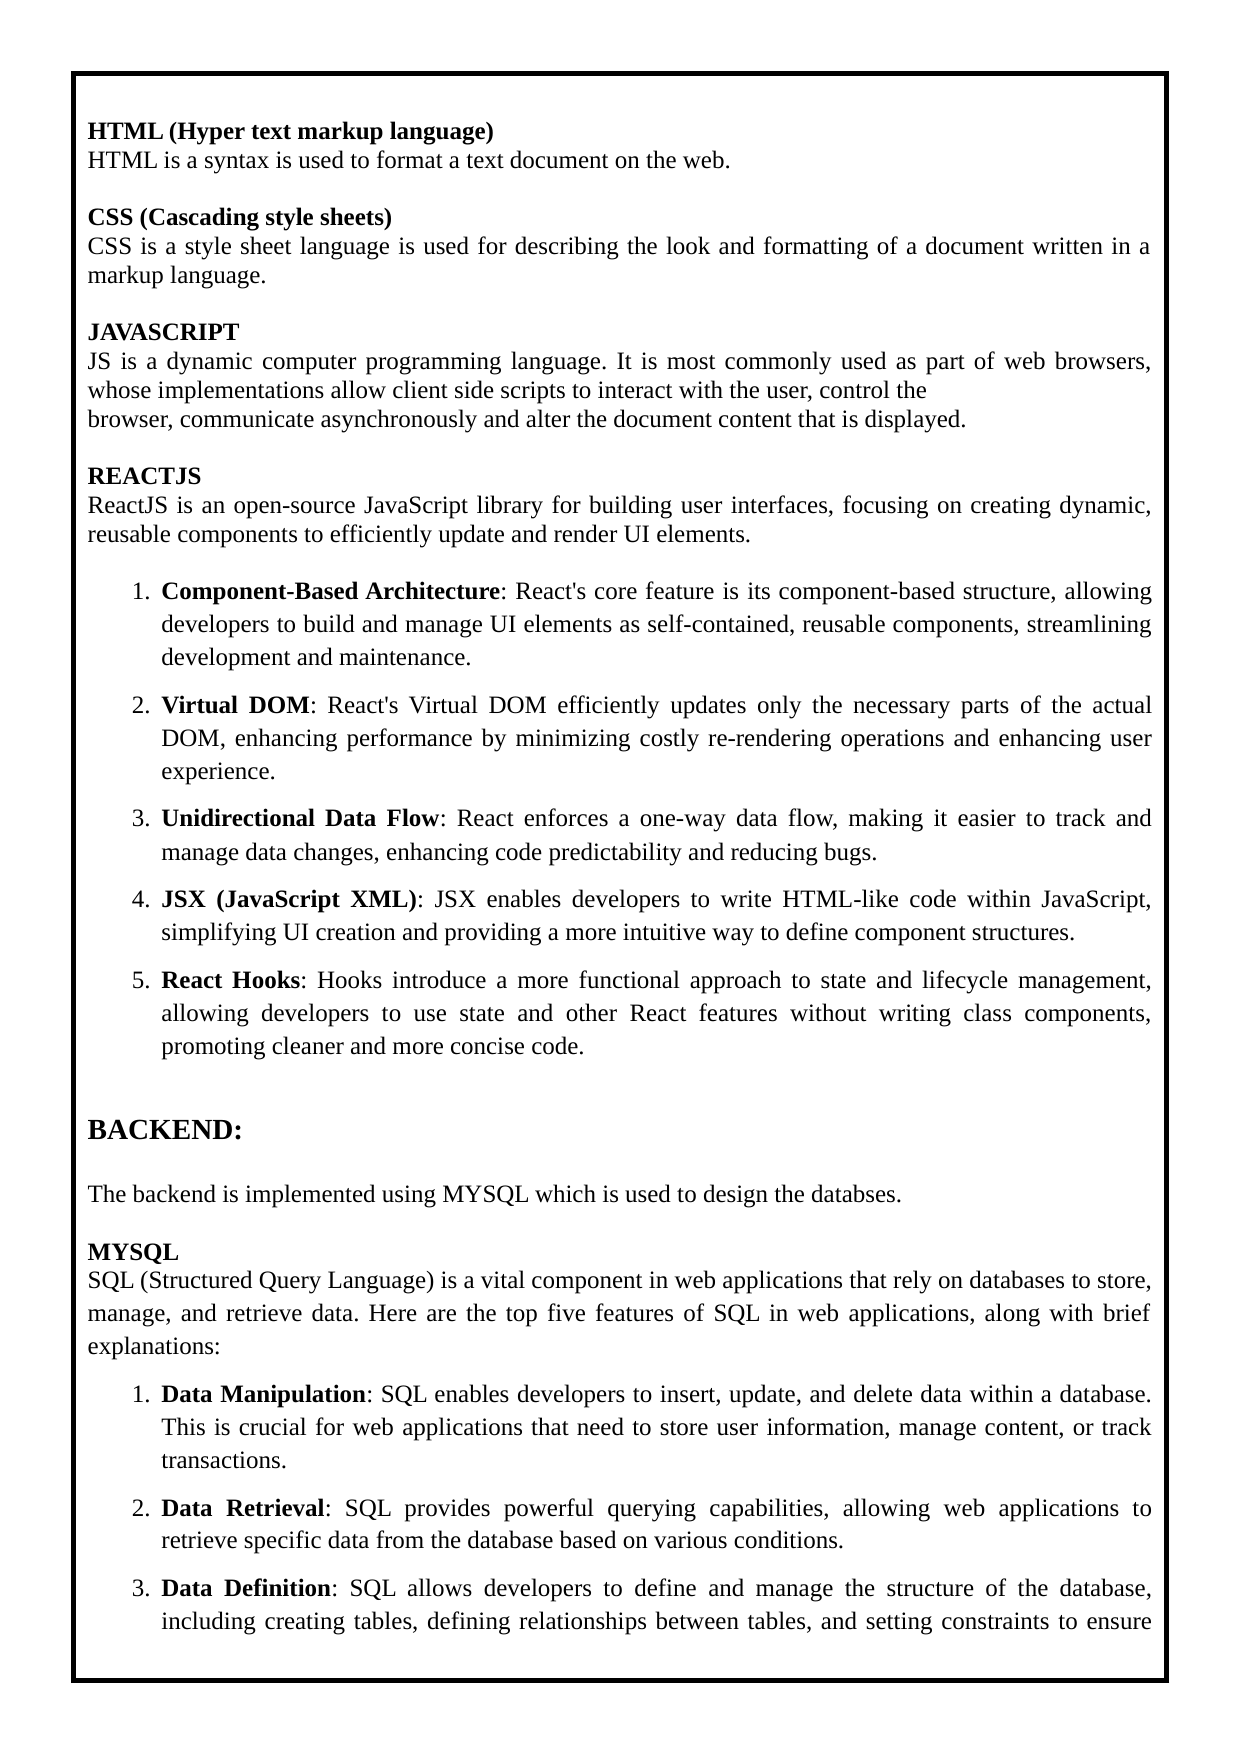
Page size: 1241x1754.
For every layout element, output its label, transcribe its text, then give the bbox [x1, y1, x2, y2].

text HTML (Hyper text markup language) [87, 116, 1153, 145]
text browser, communicate asynchronously and alter the document content that is displayed. [87, 404, 1153, 432]
list Unidirectional Data Flow: React enforces a one-way data flow, making it easier to track and manage data changes, enhancing code predictability and reducing bugs. [132, 803, 1153, 865]
list JSX (JavaScript XML): JSX enables developers to write HTML-like code within JavaScript, simplifying UI creation and providing a more intuitive way to define component structures. [132, 884, 1153, 946]
list Data Retrieval: SQL provides powerful querying capabilities, allowing web applications to retrieve specific data from the database based on various conditions. [132, 1493, 1153, 1554]
text JS is a dynamic computer programming language. It is most commonly used as part of web browsers, whose implementations allow client side scripts to interact with the user, control the [87, 346, 1153, 404]
text CSS is a style sheet language is used for describing the look and formatting of a document written in a markup language. [87, 231, 1153, 289]
list Component-Based Architecture: React's core feature is its component-based structure, allowing developers to build and manage UI elements as self-contained, reusable components, streamlining development and maintenance. [132, 576, 1153, 671]
text MYSQL [87, 1237, 1153, 1265]
text JAVASCRIPT [87, 317, 1153, 346]
text ReactJS is an open-source JavaScript library for building user interfaces, focusing on creating dynamic, reusable components to efficiently update and render UI elements. [87, 490, 1153, 547]
list Data Definition: SQL allows developers to define and manage the structure of the database, including creating tables, defining relationships between tables, and setting constraints to ensure [132, 1573, 1153, 1635]
text The backend is implemented using MYSQL which is used to design the databses. [87, 1179, 1153, 1208]
text REACTJS [87, 461, 1153, 490]
list React Hooks: Hooks introduce a more functional approach to state and lifecycle management, allowing developers to use state and other React features without writing class components, promoting cleaner and more concise code. [132, 965, 1153, 1059]
text BACKEND: [87, 1112, 1153, 1146]
list Data Manipulation: SQL enables developers to insert, update, and delete data within a database. This is crucial for web applications that need to store user information, manage content, or track transactions. [132, 1379, 1153, 1474]
text CSS (Cascading style sheets) [87, 202, 1153, 231]
text SQL (Structured Query Language) is a vital component in web applications that rely on databases to store, manage, and retrieve data. Here are the top five features of SQL in web applications, along with brief explanations: [87, 1265, 1153, 1360]
text HTML is a syntax is used to format a text document on the web. [87, 145, 1153, 174]
list Virtual DOM: React's Virtual DOM efficiently updates only the necessary parts of the actual DOM, enhancing performance by minimizing costly re-rendering operations and enhancing user experience. [132, 690, 1153, 785]
